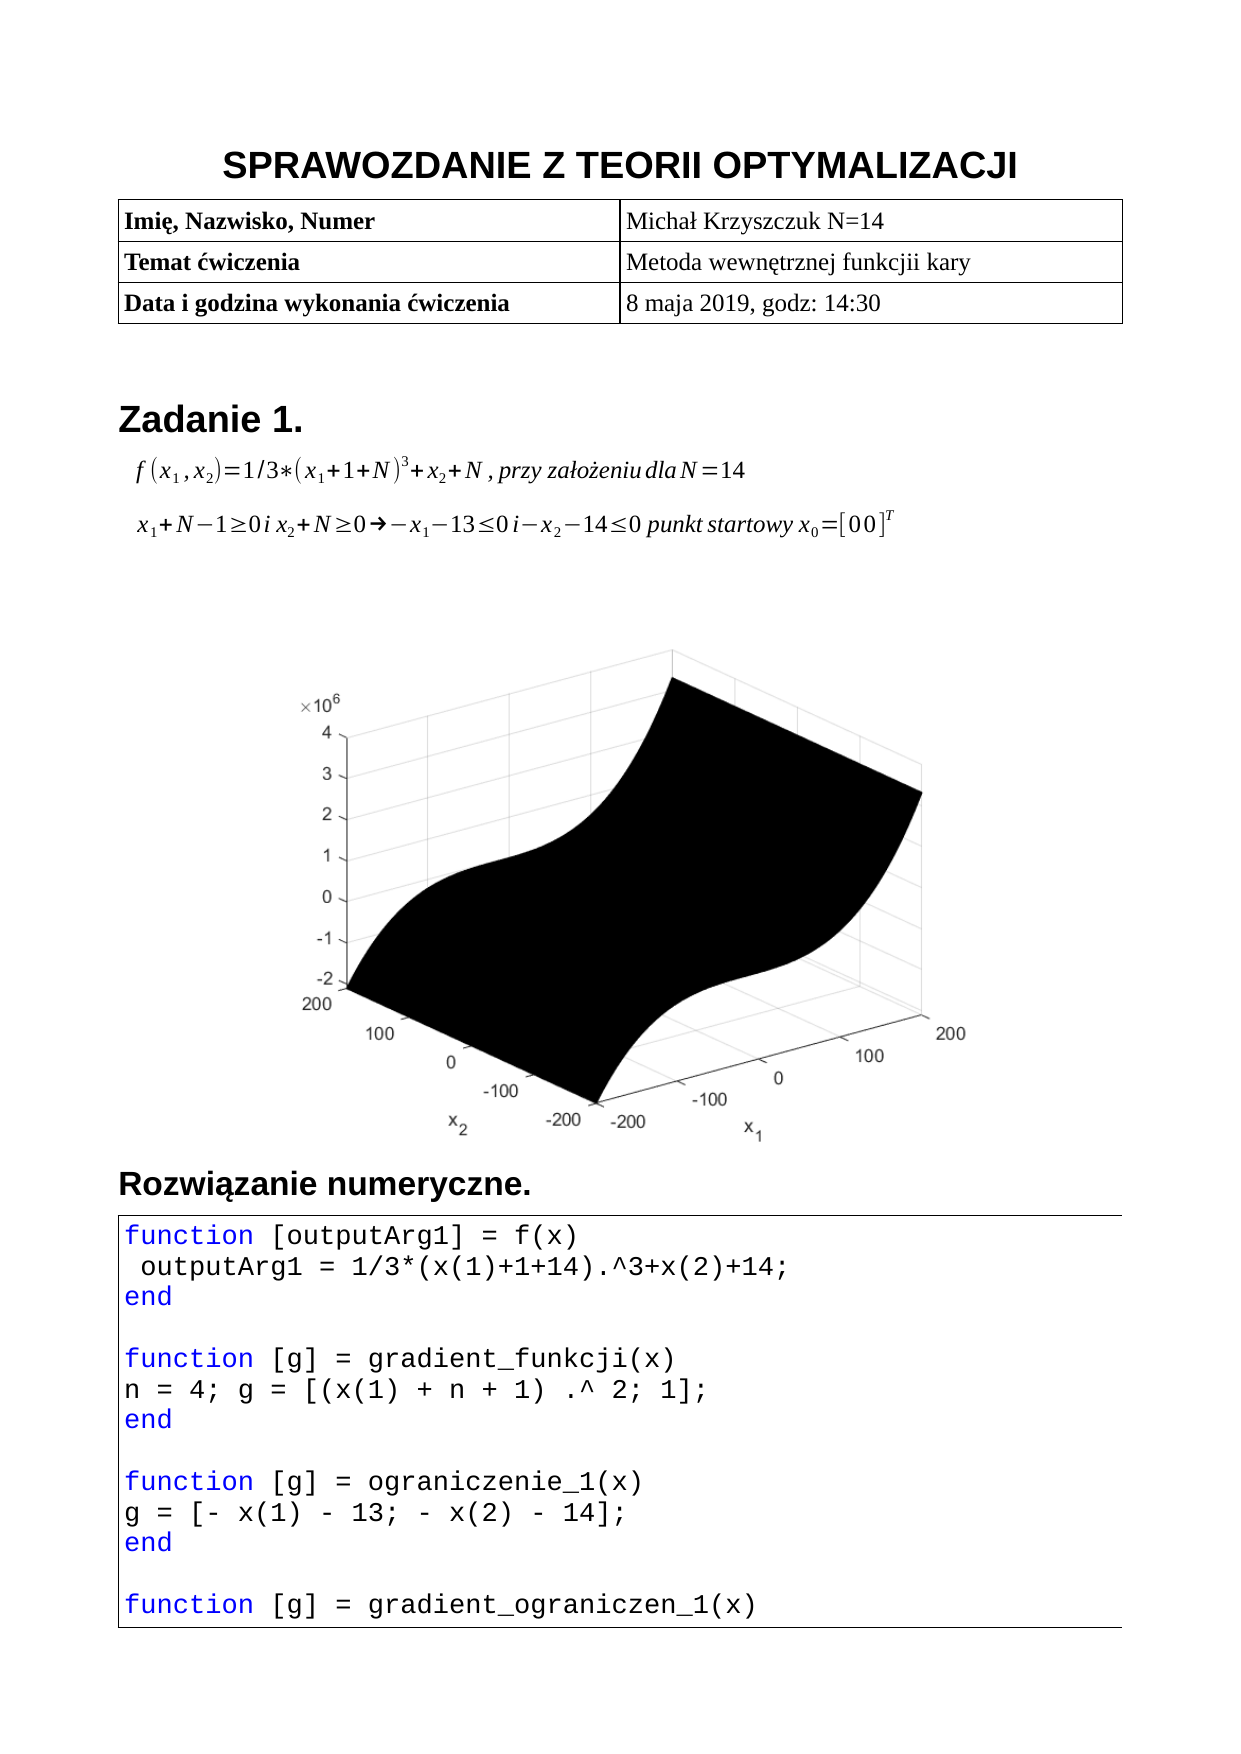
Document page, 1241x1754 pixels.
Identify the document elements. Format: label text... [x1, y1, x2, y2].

table_cell Metoda wewnętrznej funkcjii kary [621, 242, 1122, 282]
subtitle SPRAWOZDANIE Z TEORII OPTYMALIZACJI [118, 143, 1122, 187]
subtitle Rozwiązanie numeryczne. [118, 629, 1122, 1202]
subtitle Zadanie 1. [118, 397, 1122, 440]
table_cell Data i godzina wykonania ćwiczenia [119, 283, 619, 323]
table_header Michał Krzyszczuk N=14 [621, 200, 1122, 241]
table_header function [outputArg1] = f(x) outputArg1 = 1/3*(x(1)+1+14).^3+x(2)+14; end function [g] = gradient_funkcji(x) n = 4; g = [(x(1) + n + 1) .^ 2; 1]; end function [g] = ograniczenie_1(x) g = [- x(1) - 13; - x(2) - 14]; end function [g] = gradient_ograniczen_1(x) [119, 1216, 1122, 1627]
table_cell 8 maja 2019, godz: 14:30 [621, 283, 1122, 323]
table_cell Temat ćwiczenia [119, 242, 619, 282]
table_header Imię, Nazwisko, Numer [119, 200, 619, 241]
